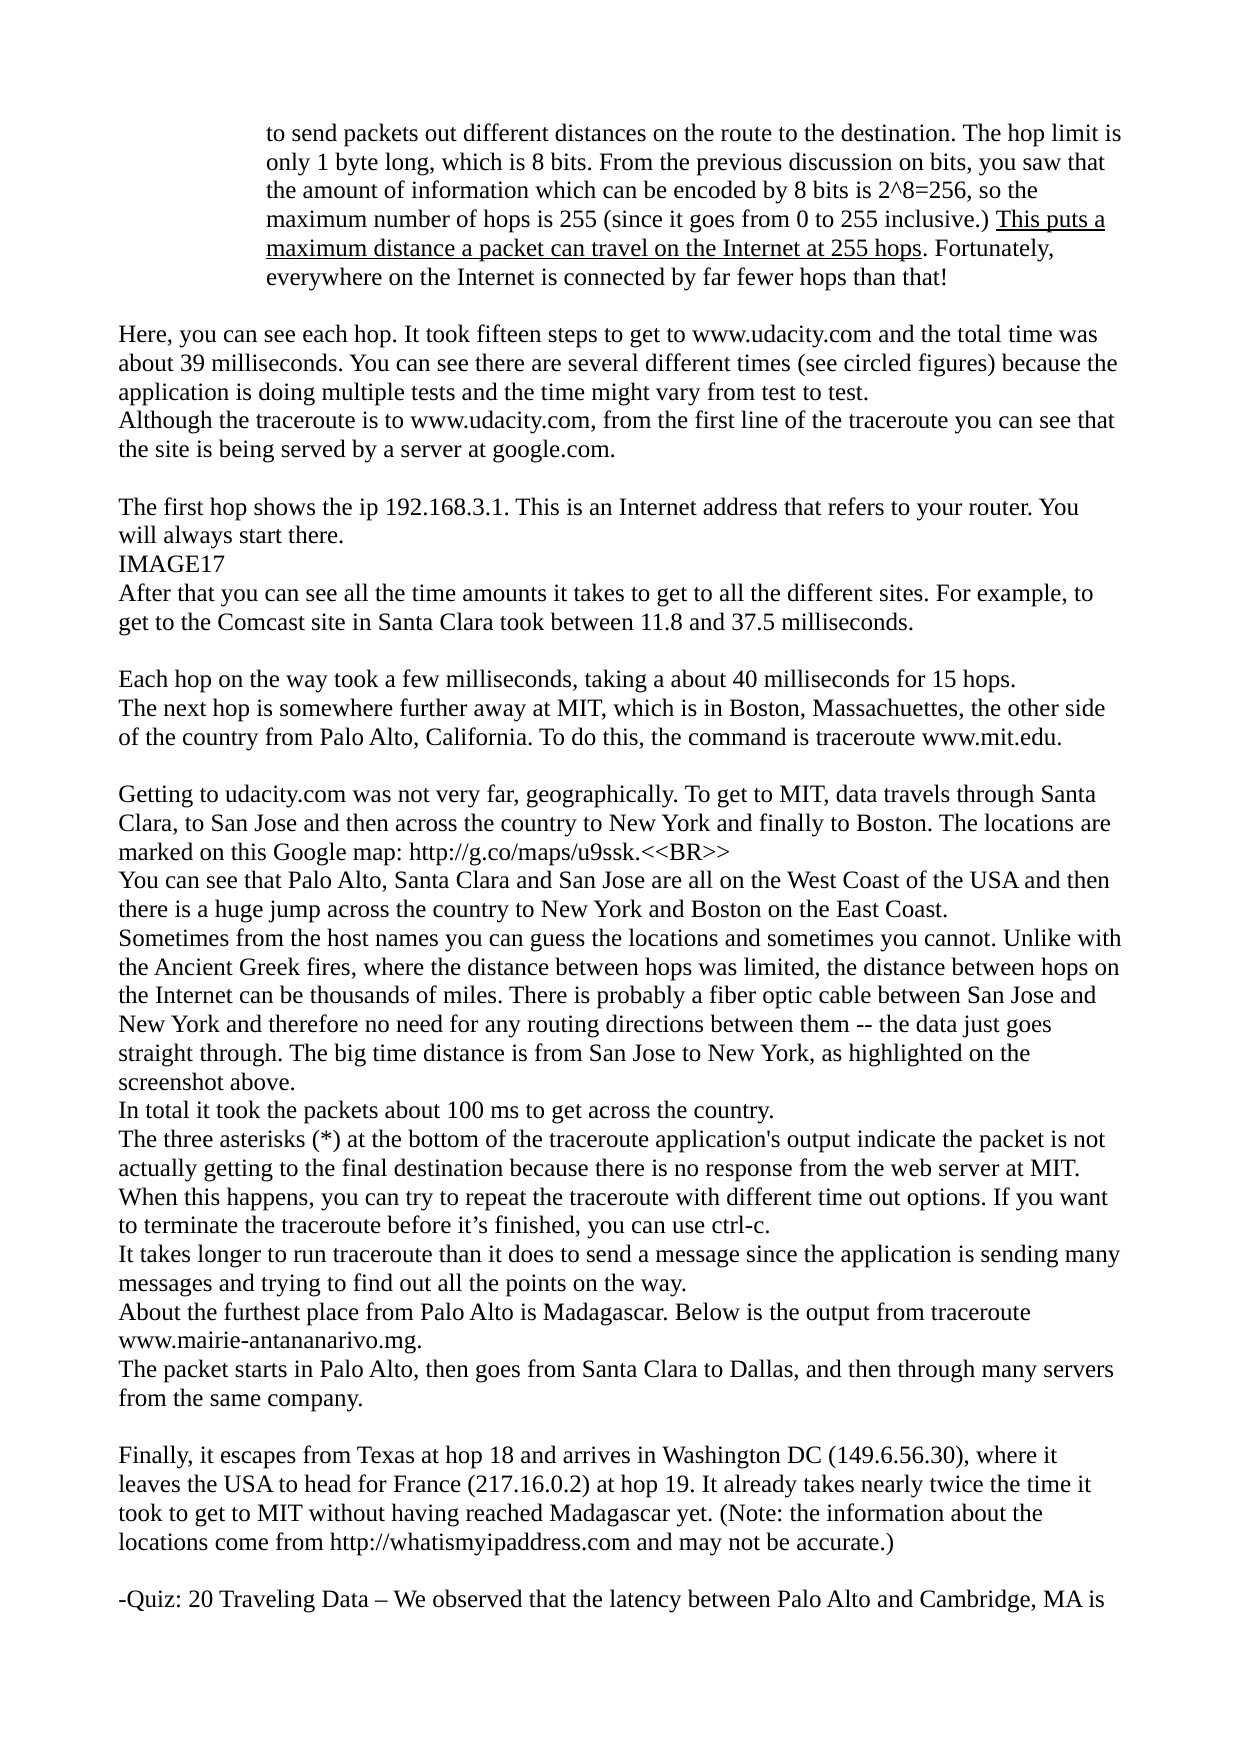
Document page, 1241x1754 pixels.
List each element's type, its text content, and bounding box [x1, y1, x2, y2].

text The next hop is somewhere further away at MIT, which is in Boston, Massachuettes, the other side of the country from Palo Alto, California. To do this, the command is traceroute www.mit.edu. [118, 693, 1122, 751]
text Sometimes from the host names you can guess the locations and sometimes you cannot. Unlike with the Ancient Greek fires, where the distance between hops was limited, the distance between hops on the Internet can be thousands of miles. There is probably a fiber optic cable between San Jose and New York and therefore no need for any routing directions between them -- the data just goes straight through. The big time distance is from San Jose to New York, as highlighted on the screenshot above. [118, 923, 1122, 1096]
text The packet starts in Palo Alto, then goes from Santa Clara to Dallas, and then through many servers from the same company. [118, 1354, 1122, 1412]
text In total it took the packets about 100 ms to get across the country. [118, 1096, 1122, 1124]
text Getting to udacity.com was not very far, geographically. To get to MIT, data travels through Santa Clara, to San Jose and then across the country to New York and finally to Boston. The locations are marked on this Google map: http://g.co/maps/u9ssk.<<BR>> [118, 779, 1122, 866]
text The first hop shows the ip 192.168.3.1. This is an Internet address that refers to your router. You will always start there. [118, 492, 1122, 549]
text to send packets out different distances on the route to the destination. The hop limit is only 1 byte long, which is 8 bits. From the previous discussion on bits, you saw that the amount of information which can be encoded by 8 bits is 2^8=256, so the maximum number of hops is 255 (since it goes from 0 to 255 inclusive.) This puts a maximum distance a packet can travel on the Internet at 255 hops. Fortunately, everywhere on the Internet is connected by far fewer hops than that! [118, 118, 1122, 319]
text Here, you can see each hop. It took fifteen steps to get to www.udacity.com and the total time was about 39 milliseconds. You can see there are several different times (see circled figures) because the application is doing multiple tests and the time might vary from test to test. Although the traceroute is to www.udacity.com, from the first line of the traceroute you can see that the site is being served by a server at google.com. [118, 319, 1122, 492]
text About the furthest place from Palo Alto is Madagascar. Below is the output from traceroute www.mairie-antananarivo.mg. [118, 1297, 1122, 1354]
text IMAGE17 [118, 549, 1122, 578]
text You can see that Palo Alto, Santa Clara and San Jose are all on the West Coast of the USA and then there is a huge jump across the country to New York and Boston on the East Coast. [118, 866, 1122, 923]
text Finally, it escapes from Texas at hop 18 and arrives in Washington DC (149.6.56.30), where it leaves the USA to head for France (217.16.0.2) at hop 19. It already takes nearly twice the time it took to get to MIT without having reached Madagascar yet. (Note: the information about the locations come from http://whatismyipaddress.com and may not be accurate.) [118, 1441, 1122, 1556]
text The three asterisks (*) at the bottom of the traceroute application's output indicate the packet is not actually getting to the final destination because there is no response from the web server at MIT. When this happens, you can try to repeat the traceroute with different time out options. If you want to terminate the traceroute before it’s finished, you can use ctrl-c. [118, 1124, 1122, 1239]
text It takes longer to run traceroute than it does to send a message since the application is sending many messages and trying to find out all the points on the way. [118, 1239, 1122, 1297]
text -Quiz: 20 Traveling Data – We observed that the latency between Palo Alto and Cambridge, MA is [118, 1584, 1122, 1613]
text After that you can see all the time amounts it takes to get to all the different sites. For example, to get to the Comcast site in Santa Clara took between 11.8 and 37.5 milliseconds. [118, 578, 1122, 636]
text Each hop on the way took a few milliseconds, taking a about 40 milliseconds for 15 hops. [118, 664, 1122, 693]
